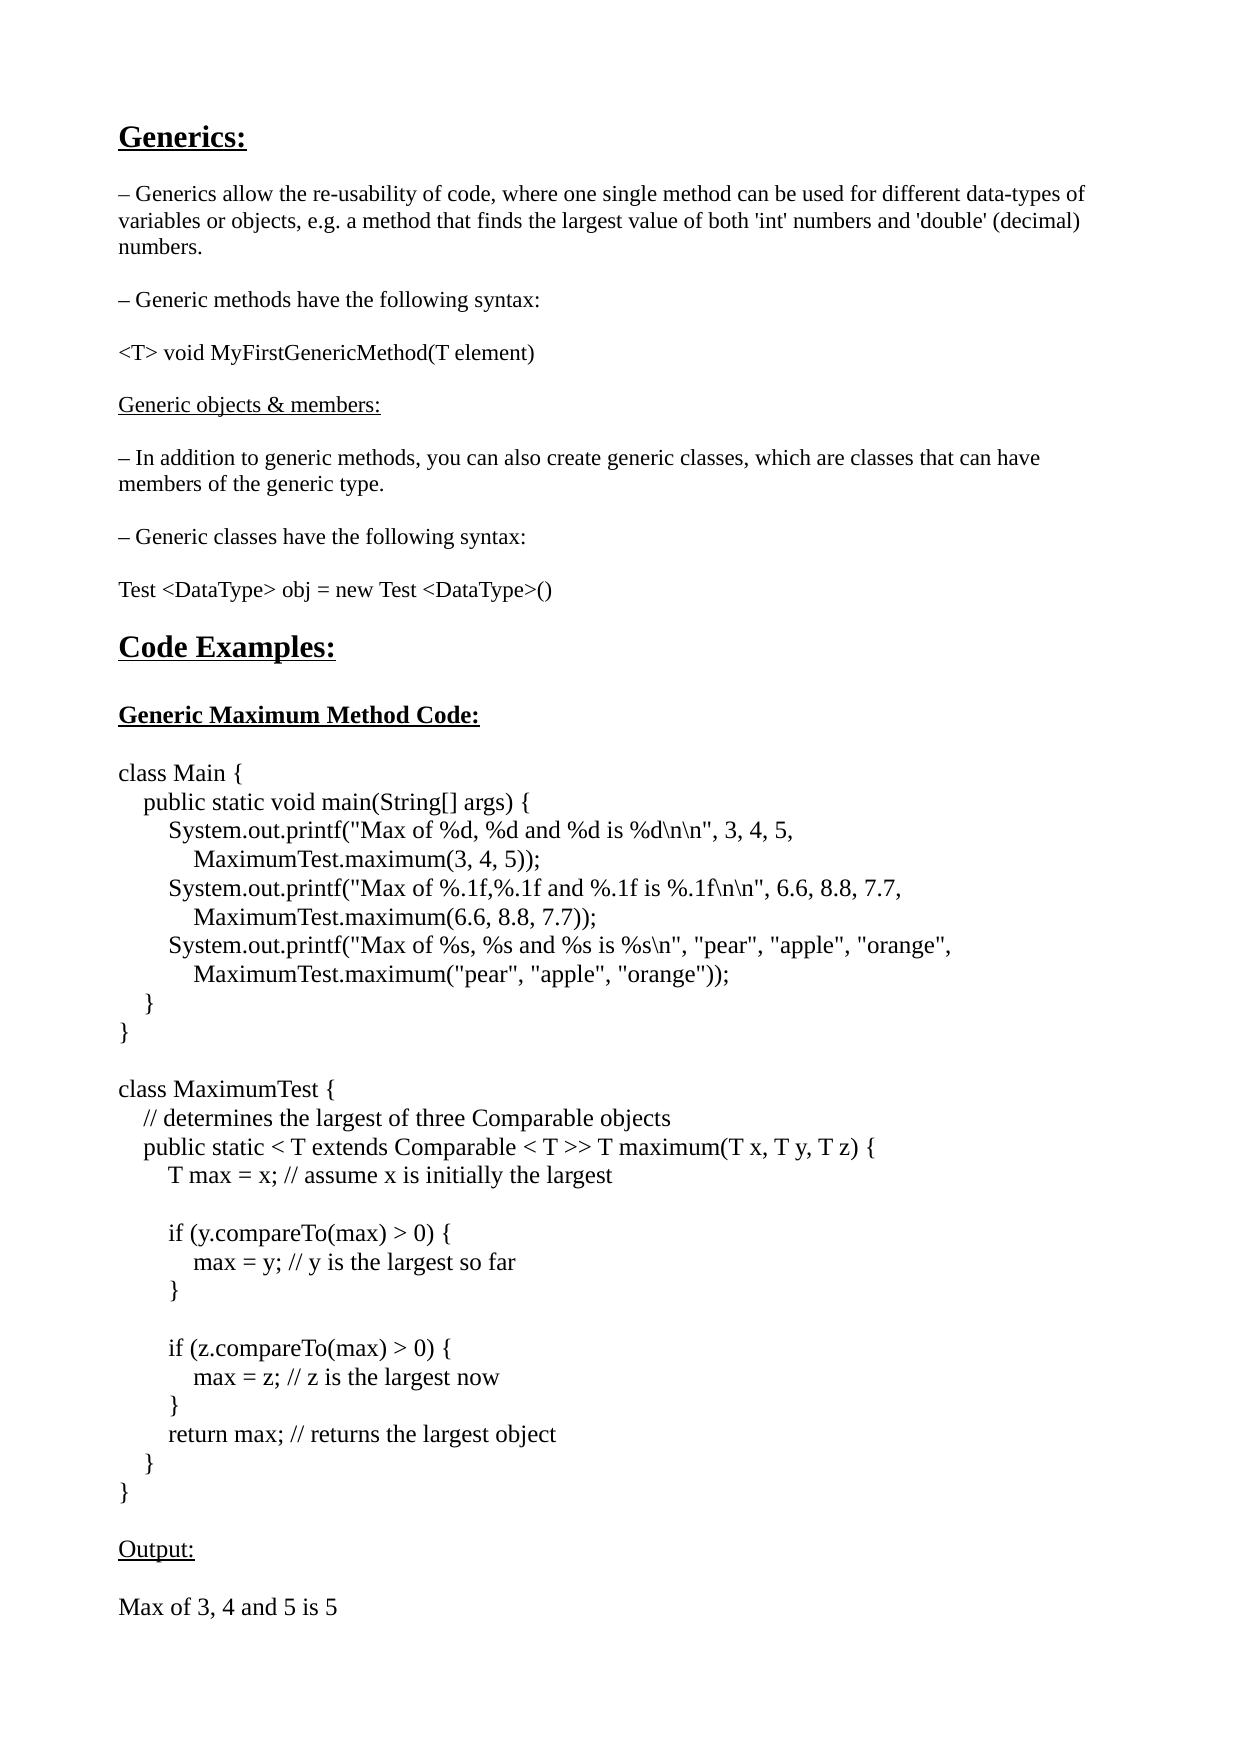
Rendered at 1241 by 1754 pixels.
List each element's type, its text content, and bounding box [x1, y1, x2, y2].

text MaximumTest.maximum("pear", "apple", "orange")); [118, 959, 1122, 988]
text max = z; // z is the largest now [118, 1362, 1122, 1390]
text <T> void MyFirstGenericMethod(T element) [118, 338, 1122, 365]
text Generic Maximum Method Code: [118, 700, 1122, 729]
text Max of 3, 4 and 5 is 5 [118, 1592, 1122, 1620]
text – Generics allow the re-usability of code, where one single method can be used for different data-types of variables or objects, e.g. a method that finds the largest value of both 'int' numbers and 'double' (decimal) numbers. [118, 180, 1122, 259]
text max = y; // y is the largest so far [118, 1247, 1122, 1275]
text } [118, 1448, 1122, 1477]
text Code Examples: [118, 628, 1122, 664]
text T max = x; // assume x is initially the largest [118, 1160, 1122, 1189]
text Generic objects & members: [118, 391, 1122, 418]
text System.out.printf("Max of %s, %s and %s is %s\n", "pear", "apple", "orange", [118, 930, 1122, 959]
text public static void main(String[] args) { [118, 787, 1122, 815]
text } [118, 1477, 1122, 1505]
text if (z.compareTo(max) > 0) { [118, 1333, 1122, 1362]
text return max; // returns the largest object [118, 1419, 1122, 1448]
text System.out.printf("Max of %d, %d and %d is %d\n\n", 3, 4, 5, [118, 815, 1122, 844]
text Output: [118, 1534, 1122, 1563]
text // determines the largest of three Comparable objects [118, 1103, 1122, 1132]
text } [118, 1390, 1122, 1419]
text – In addition to generic methods, you can also create generic classes, which are classes that can have members of the generic type. [118, 444, 1122, 497]
text – Generic classes have the following syntax: [118, 523, 1122, 549]
text if (y.compareTo(max) > 0) { [118, 1218, 1122, 1247]
text class MaximumTest { [118, 1074, 1122, 1103]
text } [118, 1017, 1122, 1045]
text } [118, 988, 1122, 1017]
text Generics: [118, 118, 1122, 154]
text MaximumTest.maximum(6.6, 8.8, 7.7)); [118, 902, 1122, 930]
text System.out.printf("Max of %.1f,%.1f and %.1f is %.1f\n\n", 6.6, 8.8, 7.7, [118, 873, 1122, 902]
text } [118, 1275, 1122, 1304]
text public static < T extends Comparable < T >> T maximum(T x, T y, T z) { [118, 1132, 1122, 1160]
text Test <DataType> obj = new Test <DataType>() [118, 576, 1122, 602]
text MaximumTest.maximum(3, 4, 5)); [118, 844, 1122, 873]
text – Generic methods have the following syntax: [118, 286, 1122, 312]
text class Main { [118, 758, 1122, 787]
